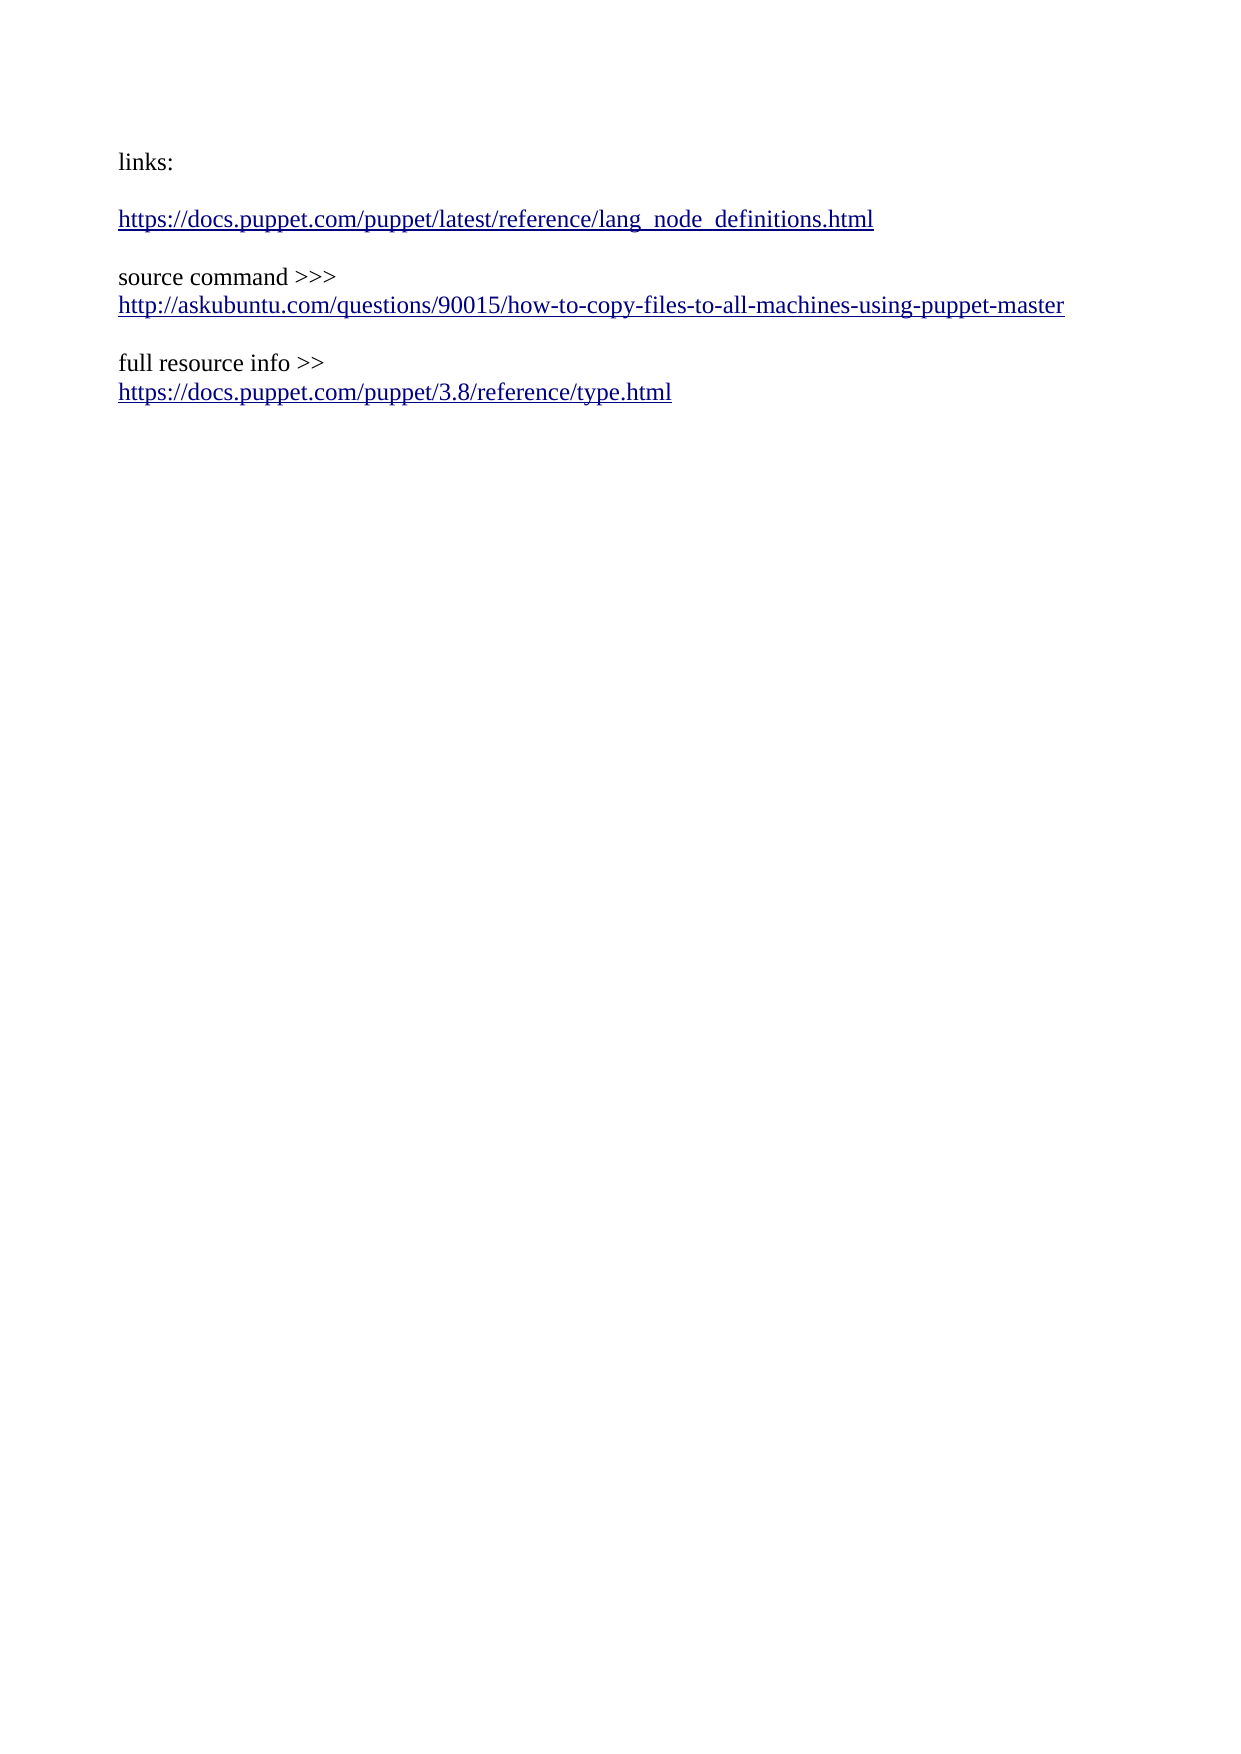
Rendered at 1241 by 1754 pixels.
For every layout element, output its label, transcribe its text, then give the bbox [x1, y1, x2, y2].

text source command >>> [118, 262, 1122, 291]
text links: [118, 147, 1122, 176]
text https://docs.puppet.com/puppet/latest/reference/lang_node_definitions.html [118, 204, 1122, 233]
text https://docs.puppet.com/puppet/3.8/reference/type.html [118, 377, 1122, 406]
text full resource info >> [118, 348, 1122, 377]
text http://askubuntu.com/questions/90015/how-to-copy-files-to-all-machines-using-puppet-master [118, 291, 1122, 319]
